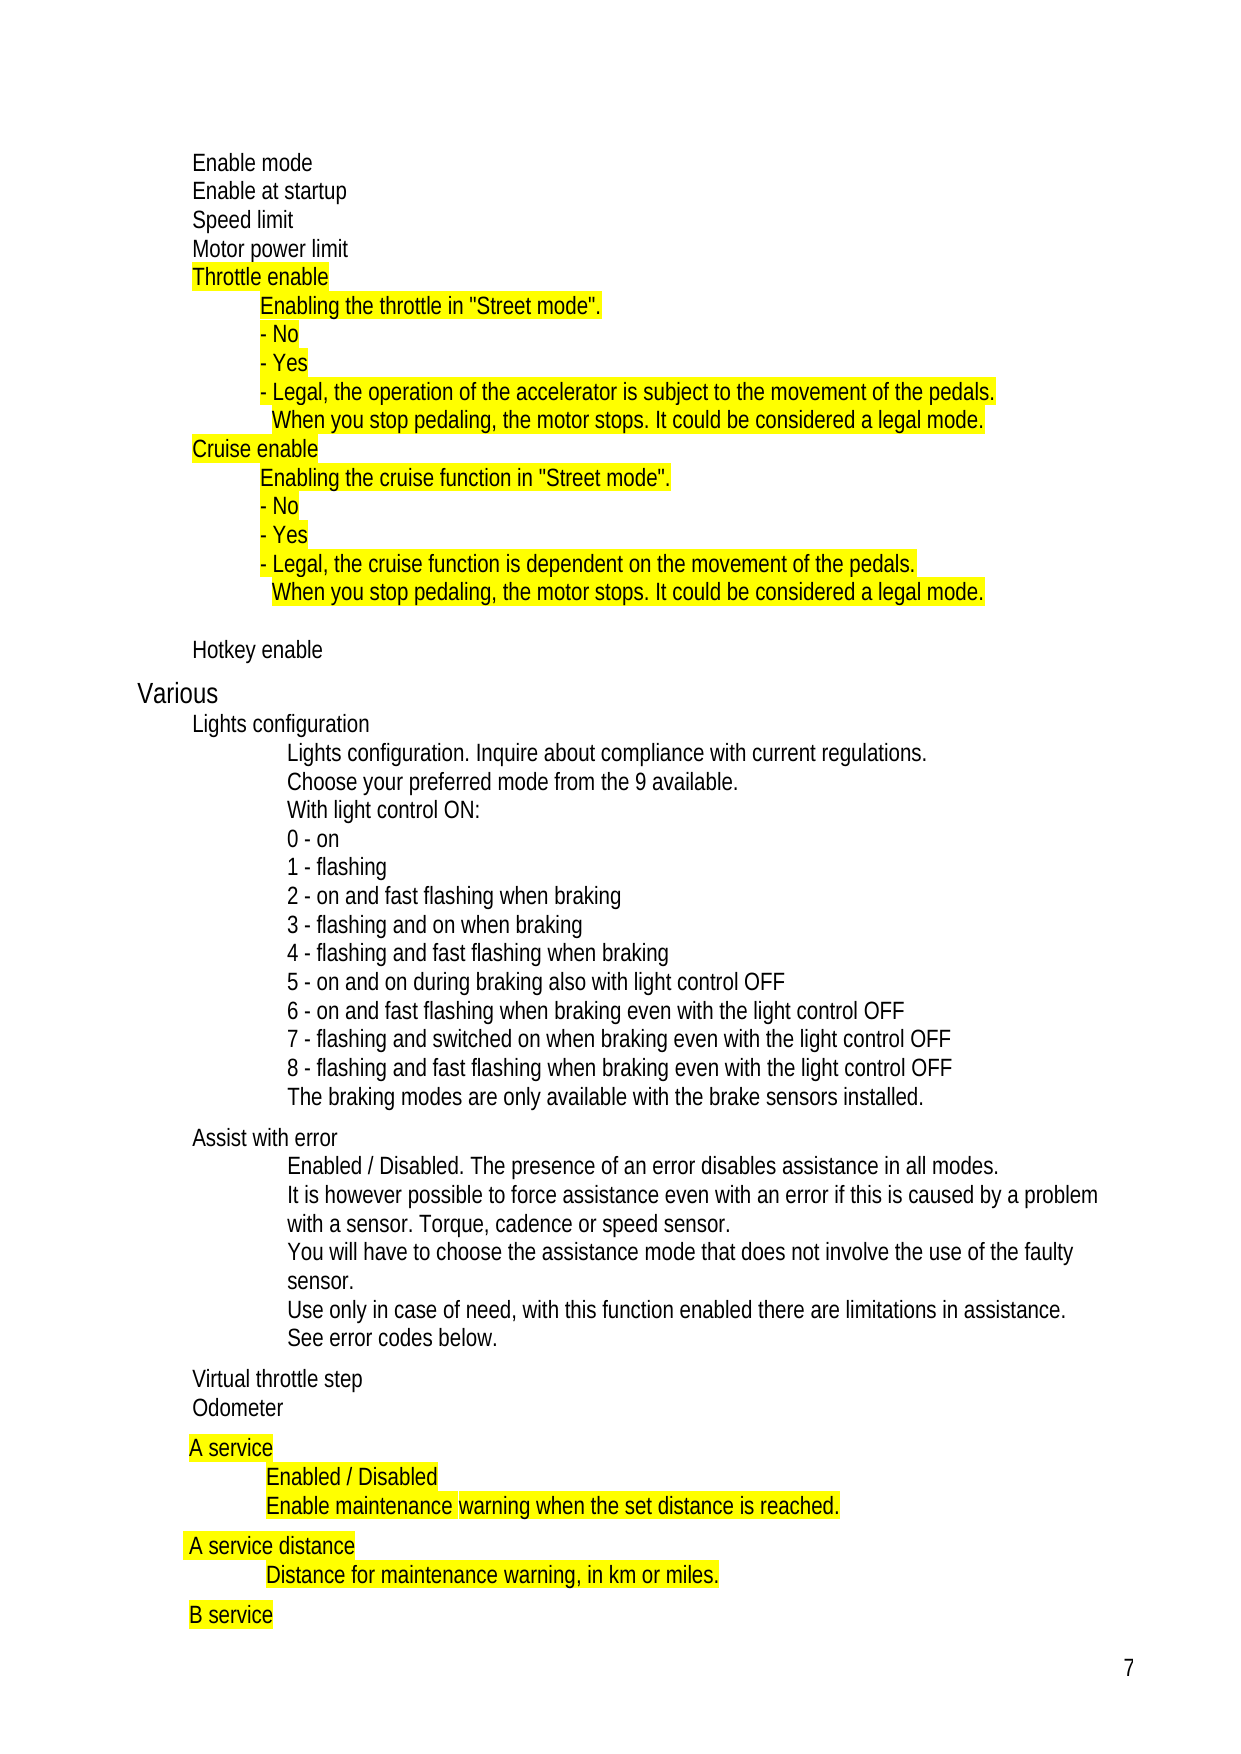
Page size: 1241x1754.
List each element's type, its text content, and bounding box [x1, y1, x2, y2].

text Motor power limit [137, 233, 1122, 262]
text You will have to choose the assistance mode that does not involve the use of the faulty sensor. [287, 1237, 1122, 1294]
text Enable mode [137, 148, 1122, 176]
text Various [137, 676, 1122, 709]
text Use only in case of need, with this function enabled there are limitations in assistance. [287, 1294, 1122, 1323]
text Enabling the throttle in "Street mode". [260, 291, 1122, 319]
text Enabling the cruise function in "Street mode". [260, 463, 1122, 491]
text See error codes below. [287, 1323, 1122, 1352]
text 7 - flashing and switched on when braking even with the light control OFF [287, 1024, 1122, 1053]
text 1 - flashing [287, 852, 1122, 881]
text Assist with error [137, 1123, 1122, 1151]
text Cruise enable [137, 434, 1122, 463]
text Choose your preferred mode from the 9 available. [287, 766, 1122, 795]
text 6 - on and fast flashing when braking even with the light control OFF [287, 996, 1122, 1024]
text - Yes [260, 348, 1122, 377]
text 5 - on and on during braking also with light control OFF [287, 967, 1122, 996]
text 4 - flashing and fast flashing when braking [287, 938, 1122, 967]
text 8 - flashing and fast flashing when braking even with the light control OFF [287, 1053, 1122, 1082]
text B service [189, 1600, 1122, 1629]
text Odometer [137, 1393, 1122, 1422]
text Lights configuration. Inquire about compliance with current regulations. [287, 738, 1122, 766]
text Enabled / Disabled. The presence of an error disables assistance in all modes. [287, 1151, 1122, 1180]
text 0 - on [287, 824, 1122, 852]
text - No [260, 319, 1122, 348]
text The braking modes are only available with the brake sensors installed. [287, 1082, 1122, 1110]
text - Legal, the operation of the accelerator is subject to the movement of the pedals. [260, 377, 1122, 405]
text - Yes [260, 520, 1122, 549]
text Throttle enable [137, 262, 1122, 291]
text Lights configuration [137, 709, 1122, 738]
text Virtual throttle step [137, 1364, 1122, 1393]
text - No [260, 491, 1122, 520]
text When you stop pedaling, the motor stops. It could be considered a legal mode. [272, 577, 1122, 606]
text 3 - flashing and on when braking [287, 910, 1122, 938]
text - Legal, the cruise function is dependent on the movement of the pedals. [260, 549, 1122, 577]
text When you stop pedaling, the motor stops. It could be considered a legal mode. [272, 405, 1122, 434]
text With light control ON: [287, 795, 1122, 824]
text It is however possible to force assistance even with an error if this is caused by a problem with a sensor. Torque, cadence or speed sensor. [287, 1180, 1122, 1237]
text Enabled / Disabled [266, 1462, 1122, 1491]
text A service [189, 1433, 1122, 1462]
text Hotkey enable [137, 634, 1122, 663]
text Enable maintenance warning when the set distance is reached. [266, 1491, 1122, 1519]
text Speed limit [137, 205, 1122, 233]
text Distance for maintenance warning, in km or miles. [266, 1560, 1122, 1588]
text Enable at startup [137, 176, 1122, 205]
text A service distance [183, 1531, 1122, 1560]
text 2 - on and fast flashing when braking [287, 881, 1122, 910]
